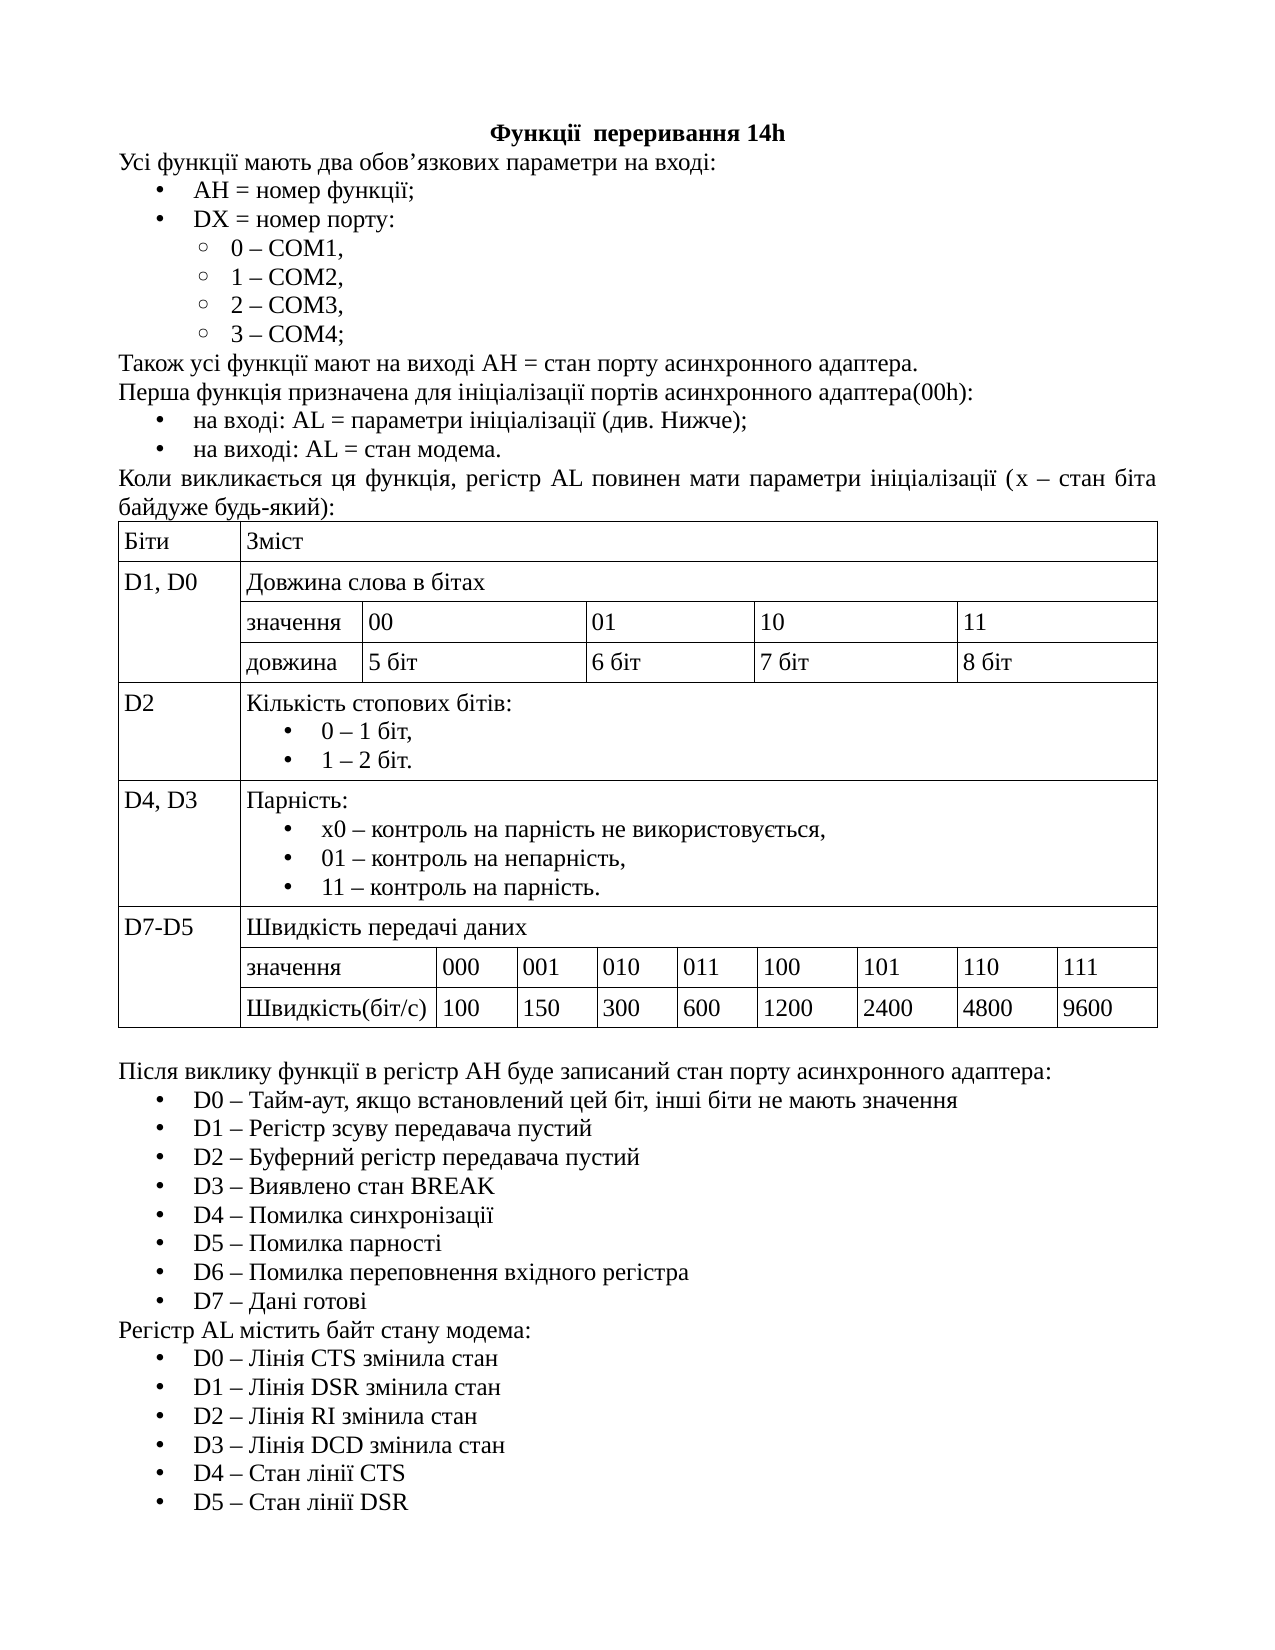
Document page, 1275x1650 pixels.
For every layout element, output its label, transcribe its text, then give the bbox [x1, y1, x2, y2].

list D4 – Стан лінії CTS [156, 1458, 1157, 1487]
list D7 – Дані готові [156, 1286, 1157, 1315]
table_cell 000 [437, 948, 517, 987]
list D0 – Тайм-аут, якщо встановлений цей біт, інші біти не мають значення [156, 1085, 1157, 1113]
table_cell 01 [587, 602, 754, 642]
table_header Зміст [241, 522, 1157, 561]
table_cell 300 [598, 988, 677, 1027]
table_cell 4800 [958, 988, 1057, 1027]
table_cell значення [241, 602, 362, 642]
table_cell D7-D5 [119, 907, 240, 1027]
list D1 – Регістр зсуву передавача пустий [156, 1113, 1157, 1142]
table_cell D2 [119, 683, 240, 780]
text Регістр AL містить байт стану модема: [118, 1315, 1157, 1343]
table_cell 001 [518, 948, 597, 987]
table_cell 9600 [1058, 988, 1157, 1027]
list D2 – Буферний регістр передавача пустий [156, 1142, 1157, 1171]
table_cell Кількість стопових бітів: 0 – 1 біт, 1 – 2 біт. [241, 683, 1157, 780]
list на виході: AL = стан модема. [156, 434, 1157, 463]
table_header Біти [119, 522, 240, 561]
list AH = номер функції; [156, 176, 1157, 204]
table_cell 111 [1058, 948, 1157, 987]
table_cell 011 [678, 948, 757, 987]
table_cell 8 біт [958, 643, 1157, 682]
list 2 – COM3, [193, 291, 1157, 319]
table_cell 1200 [758, 988, 857, 1027]
table_cell D4, D3 [119, 781, 240, 906]
list D1 – Лінія DSR змінила стан [156, 1372, 1157, 1401]
list 3 – COM4; [193, 319, 1157, 348]
text Коли викликається ця функція, регістр AL повинен мати параметри ініціалізації (x – стан біта байдуже будь-який): [118, 463, 1157, 521]
table_cell 100 [758, 948, 857, 987]
table_cell Швидкість(біт/с) [241, 988, 436, 1027]
list D2 – Лінія RI змінила стан [156, 1401, 1157, 1430]
table_cell 6 біт [587, 643, 754, 682]
list D4 – Помилка синхронізації [156, 1200, 1157, 1228]
list D3 – Лінія DCD змінила стан [156, 1430, 1157, 1458]
list D0 – Лінія CTS змінила стан [156, 1343, 1157, 1372]
text Усі функції мають два обов’язкових параметри на вході: [118, 147, 1157, 176]
text Перша функція призначена для ініціалізації портів асинхронного адаптера(00h): [118, 377, 1157, 406]
table_cell 600 [678, 988, 757, 1027]
table_cell 10 [755, 602, 957, 642]
text Також усі функції мают на виході AH = стан порту асинхронного адаптера. [118, 348, 1157, 377]
table_cell Парність: x0 – контроль на парність не використовується, 01 – контроль на непарність, 11 – контроль на парність. [241, 781, 1157, 906]
table_cell 7 біт [755, 643, 957, 682]
table_cell D1, D0 [119, 562, 240, 682]
table_cell 010 [598, 948, 677, 987]
list D5 – Помилка парності [156, 1228, 1157, 1257]
table_cell Довжина слова в бітах [241, 562, 1157, 601]
text Після виклику функції в регістр AH буде записаний стан порту асинхронного адаптера: [118, 1028, 1157, 1085]
table_cell 11 [958, 602, 1157, 642]
table_cell 110 [958, 948, 1057, 987]
list D3 – Виявлено стан BREAK [156, 1171, 1157, 1200]
table_cell 150 [518, 988, 597, 1027]
list 0 – COM1, [193, 233, 1157, 262]
table_cell Швидкість передачі даних [241, 907, 1157, 947]
list D5 – Стан лінії DSR [156, 1487, 1157, 1516]
list на вході: AL = параметри ініціалізації (див. Нижче); [156, 406, 1157, 434]
table_cell довжина [241, 643, 362, 682]
list 1 – COM2, [193, 262, 1157, 291]
list D6 – Помилка переповнення вхідного регістра [156, 1257, 1157, 1286]
table_cell значення [241, 948, 436, 987]
list DX = номер порту: [156, 204, 1157, 233]
table_cell 00 [363, 602, 586, 642]
table_cell 101 [858, 948, 957, 987]
text Функції переривання 14h [118, 118, 1157, 147]
table_cell 5 біт [363, 643, 586, 682]
table_cell 100 [437, 988, 517, 1027]
table_cell 2400 [858, 988, 957, 1027]
